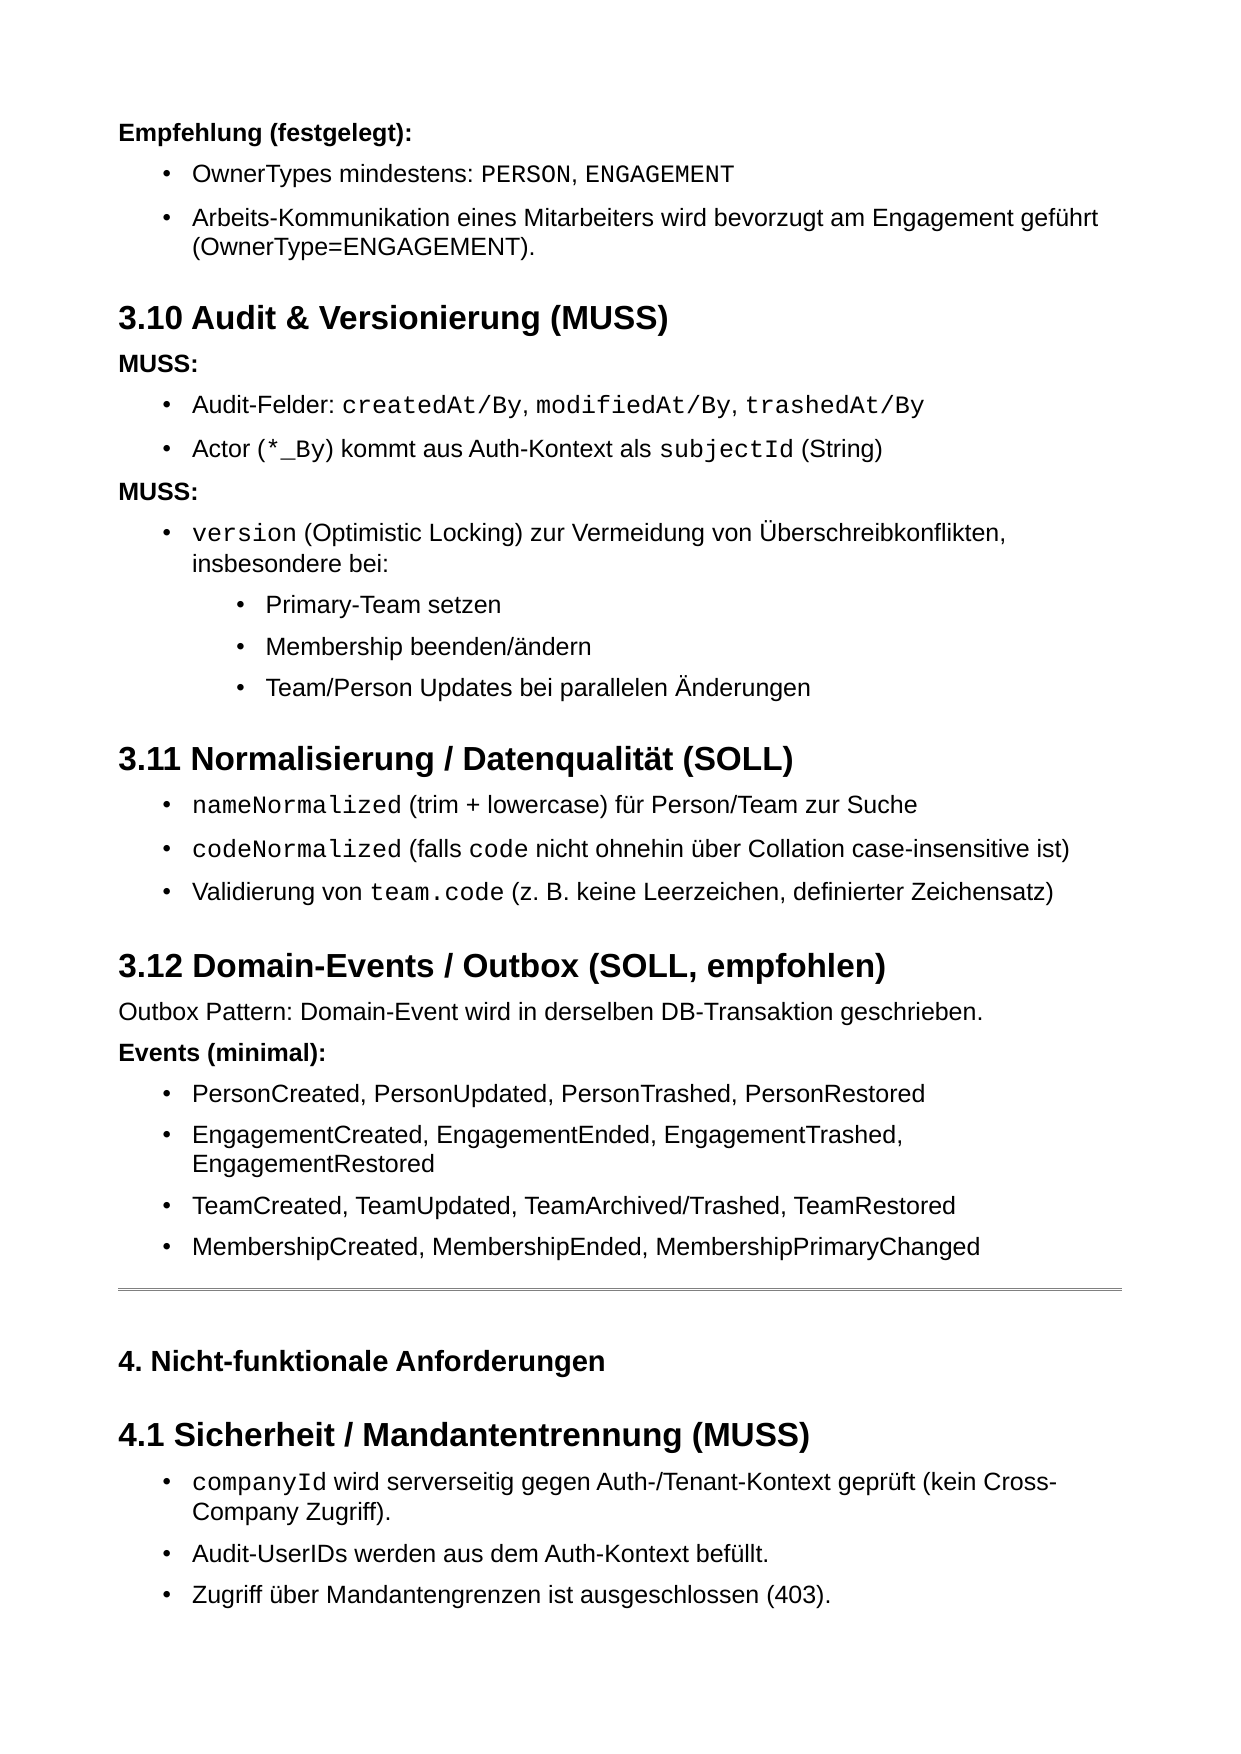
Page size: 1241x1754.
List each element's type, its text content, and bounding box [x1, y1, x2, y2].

text MUSS: [118, 349, 1122, 378]
subtitle 3.11 Normalisierung / Datenqualität (SOLL) [118, 739, 1122, 778]
list Arbeits-Kommunikation eines Mitarbeiters wird bevorzugt am Engagement geführt (OwnerType=ENGAGEMENT). [162, 203, 1122, 260]
subtitle 4.1 Sicherheit / Mandantentrennung (MUSS) [118, 1416, 1122, 1454]
text Empfehlung (festgelegt): [118, 118, 1122, 147]
list Membership beenden/ändern [236, 632, 1122, 661]
text Outbox Pattern: Domain-Event wird in derselben DB-Transaktion geschrieben. [118, 997, 1122, 1025]
list Team/Person Updates bei parallelen Änderungen [236, 673, 1122, 702]
list version (Optimistic Locking) zur Vermeidung von Überschreibkonflikten, insbesondere bei: [162, 518, 1122, 578]
subtitle 3.12 Domain-Events / Outbox (SOLL, empfohlen) [118, 946, 1122, 984]
list Primary-Team setzen [236, 590, 1122, 619]
list Zugriff über Mandantengrenzen ist ausgeschlossen (403). [162, 1580, 1122, 1609]
list MembershipCreated, MembershipEnded, MembershipPrimaryChanged [162, 1232, 1122, 1261]
list EngagementCreated, EngagementEnded, EngagementTrashed, EngagementRestored [162, 1121, 1122, 1178]
list Actor (*_By) kommt aus Auth-Kontext als subjectId (String) [162, 433, 1122, 464]
list Audit-Felder: createdAt/By, modifiedAt/By, trashedAt/By [162, 390, 1122, 421]
subtitle 3.10 Audit & Versionierung (MUSS) [118, 298, 1122, 336]
list codeNormalized (falls code nicht ohnehin über Collation case-insensitive ist) [162, 834, 1122, 865]
list Validierung von team.code (z. B. keine Leerzeichen, definierter Zeichensatz) [162, 877, 1122, 908]
text Events (minimal): [118, 1038, 1122, 1067]
subtitle 4. Nicht-funktionale Anforderungen [118, 1344, 1122, 1378]
list companyId wird serverseitig gegen Auth-/Tenant-Kontext geprüft (kein Cross-Company Zugriff). [162, 1466, 1122, 1526]
list nameNormalized (trim + lowercase) für Person/Team zur Suche [162, 790, 1122, 821]
list PersonCreated, PersonUpdated, PersonTrashed, PersonRestored [162, 1079, 1122, 1108]
list TeamCreated, TeamUpdated, TeamArchived/Trashed, TeamRestored [162, 1191, 1122, 1219]
list Audit-UserIDs werden aus dem Auth-Kontext befüllt. [162, 1539, 1122, 1567]
text MUSS: [118, 477, 1122, 506]
list OwnerTypes mindestens: PERSON, ENGAGEMENT [162, 159, 1122, 190]
